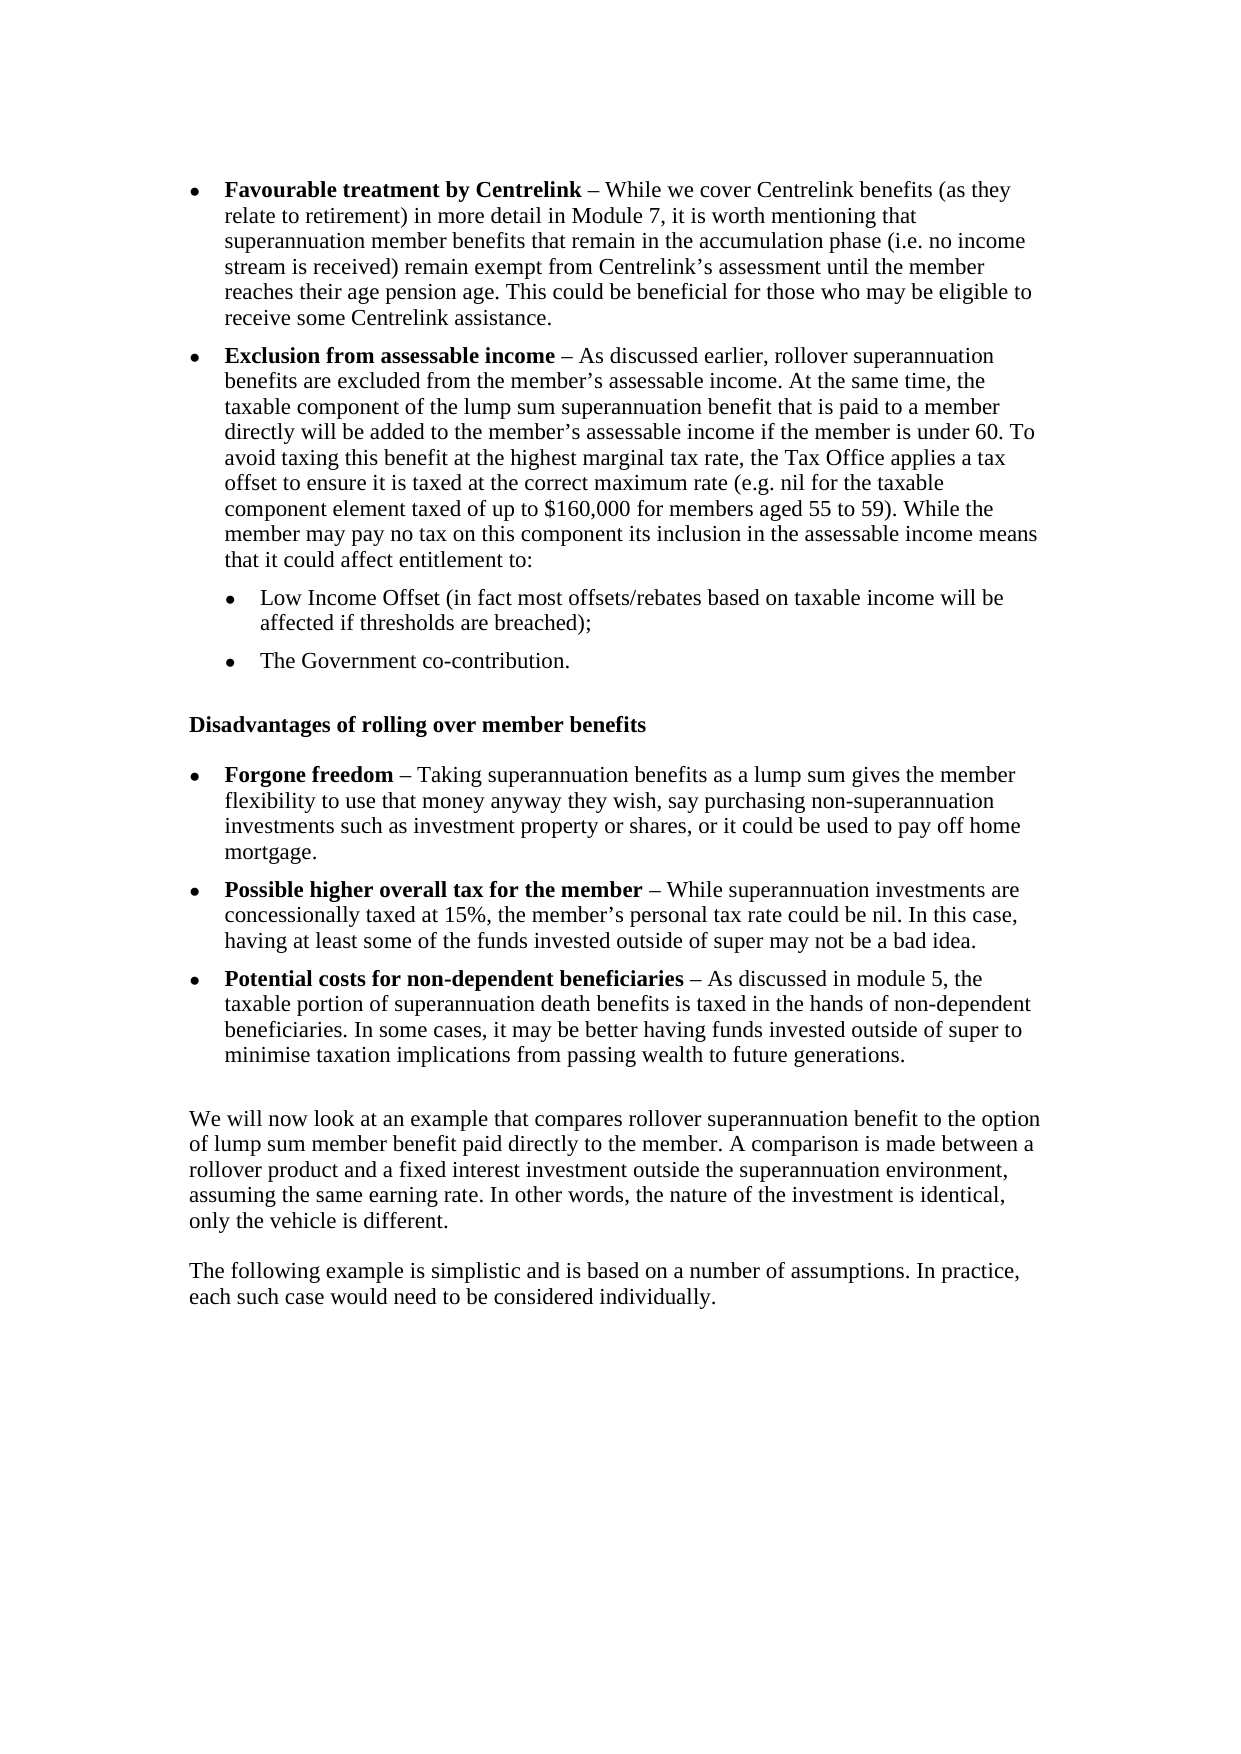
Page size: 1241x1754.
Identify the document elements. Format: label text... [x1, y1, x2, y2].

text Disadvantages of rolling over member benefits [189, 712, 1051, 737]
list Potential costs for non-dependent beneficiaries – As discussed in module 5, the taxable portion of superannuation death benefits is taxed in the hands of non-dependent beneficiaries. In some cases, it may be better having funds invested outside of super to minimise taxation implications from passing wealth to future generations. [189, 966, 1051, 1093]
list Forgone freedom – Taking superannuation benefits as a lump sum gives the member flexibility to use that money anyway they wish, say purchasing non-superannuation investments such as investment property or shares, or it could be used to pay off home mortgage. [189, 762, 1051, 864]
list The Government co-contribution. [224, 648, 1051, 699]
list Low Income Offset (in fact most offsets/rebates based on taxable income will be affected if thresholds are breached); [224, 585, 1051, 636]
text The following example is simplistic and is based on a number of assumptions. In practice, each such case would need to be considered individually. [189, 1258, 1051, 1309]
list Exclusion from assessable income – As discussed earlier, rollover superannuation benefits are excluded from the member’s assessable income. At the same time, the taxable component of the lump sum superannuation benefit that is paid to a member directly will be added to the member’s assessable income if the member is under 60. To avoid taxing this benefit at the highest marginal tax rate, the Tax Office applies a tax offset to ensure it is taxed at the correct maximum rate (e.g. nil for the taxable component element taxed of up to $160,000 for members aged 55 to 59). While the member may pay no tax on this component its inclusion in the assessable income means that it could affect entitlement to: [189, 343, 1051, 572]
list Possible higher overall tax for the member – While superannuation investments are concessionally taxed at 15%, the member’s personal tax rate could be nil. In this case, having at least some of the funds invested outside of super may not be a bad idea. [189, 877, 1051, 953]
text We will now look at an example that compares rollover superannuation benefit to the option of lump sum member benefit paid directly to the member. A comparison is made between a rollover product and a fixed interest investment outside the superannuation environment, assuming the same earning rate. In other words, the nature of the investment is identical, only the vehicle is different. [189, 1106, 1051, 1233]
list Favourable treatment by Centrelink – While we cover Centrelink benefits (as they relate to retirement) in more detail in Module 7, it is worth mentioning that superannuation member benefits that remain in the accumulation phase (i.e. no income stream is received) remain exempt from Centrelink’s assessment until the member reaches their age pension age. This could be beneficial for those who may be eligible to receive some Centrelink assistance. [189, 177, 1051, 330]
